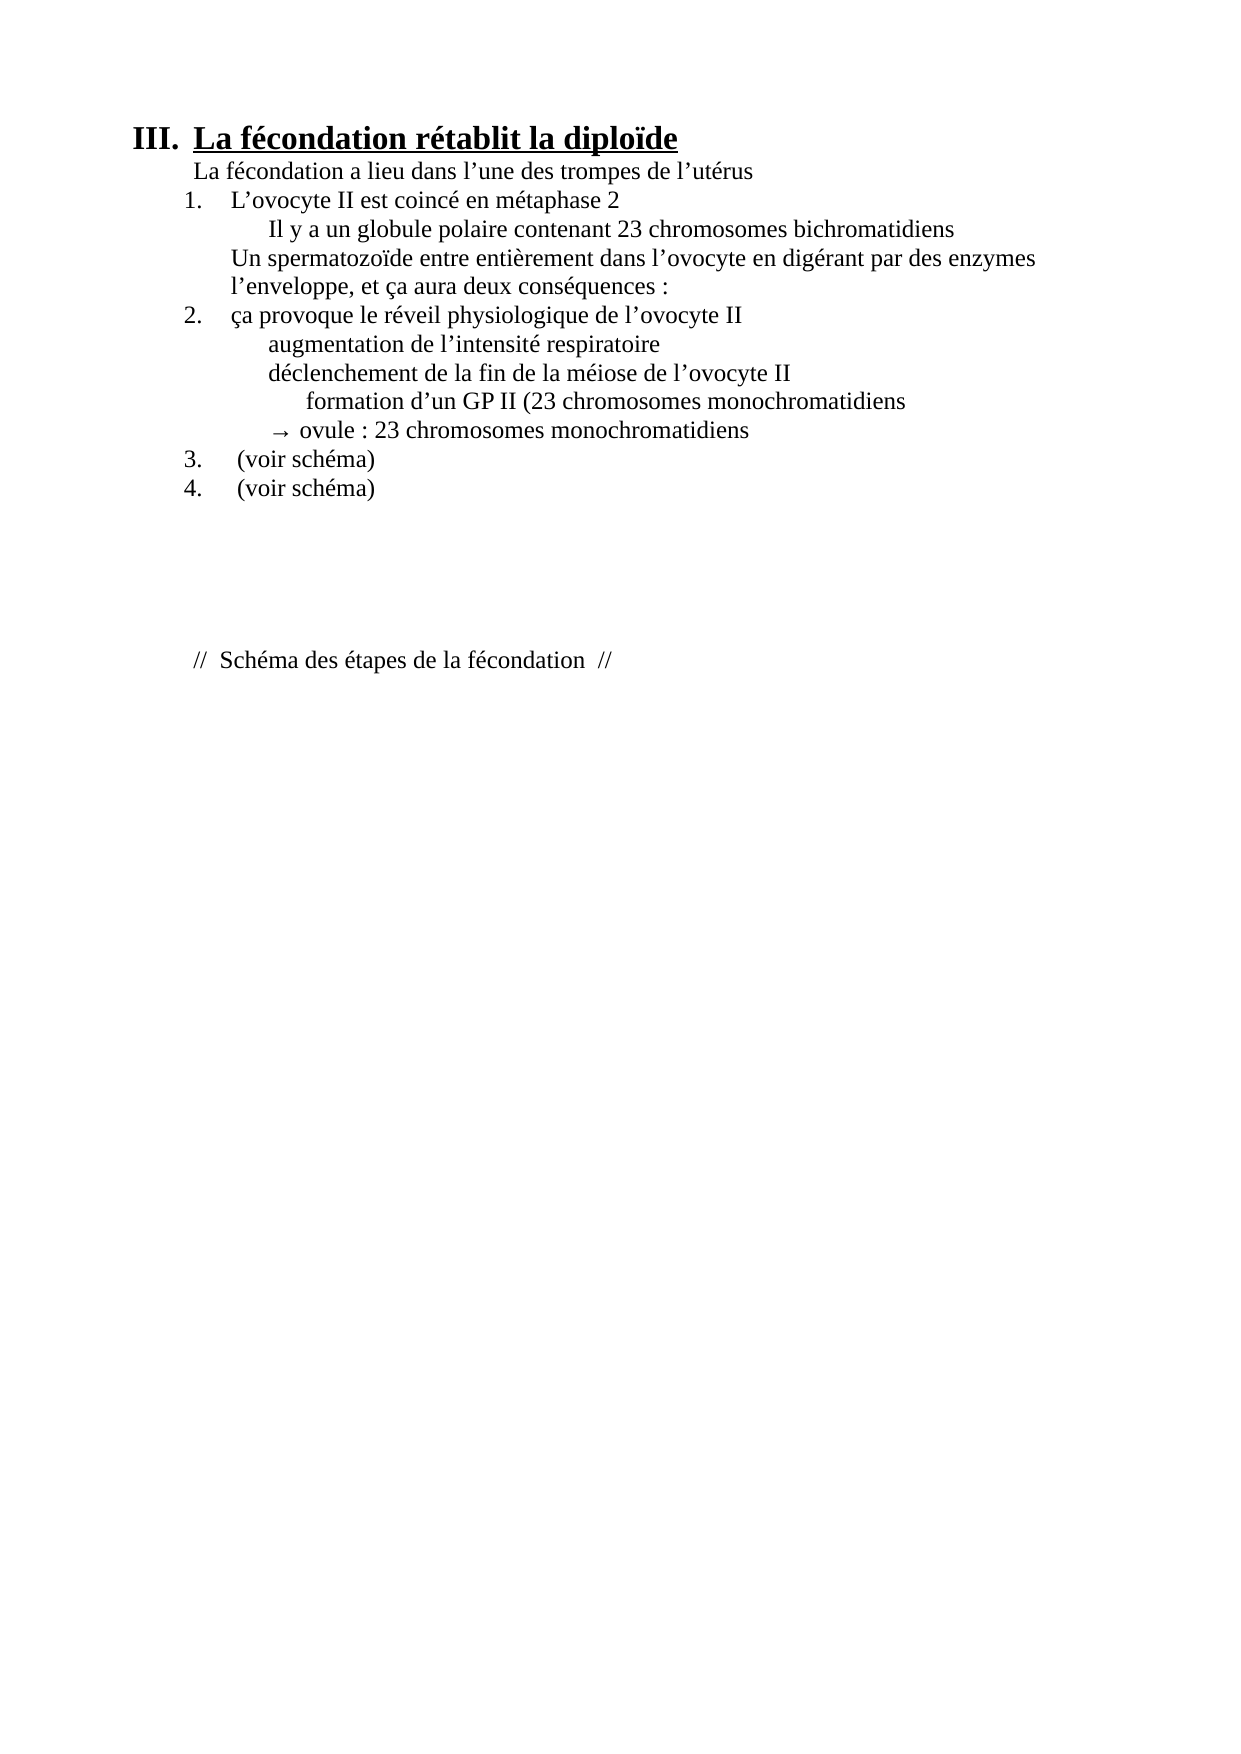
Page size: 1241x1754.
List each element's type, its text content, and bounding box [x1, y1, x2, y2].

list L’ovocyte II est coincé en métaphase 2 [193, 185, 1122, 214]
list Il y a un globule polaire contenant 23 chromosomes bichromatidiens [231, 214, 1122, 243]
list ça provoque le réveil physiologique de l’ovocyte II [193, 300, 1122, 329]
list // Schéma des étapes de la fécondation // [156, 645, 1122, 674]
list La fécondation rétablit la diploïde [156, 118, 1122, 156]
list formation d’un GP II (23 chromosomes monochromatidiens [268, 386, 1122, 415]
list (voir schéma) [193, 473, 1122, 501]
list déclenchement de la fin de la méiose de l’ovocyte II [231, 358, 1122, 386]
list → ovule : 23 chromosomes monochromatidiens [231, 415, 1122, 444]
list Un spermatozoïde entre entièrement dans l’ovocyte en digérant par des enzymes l’enveloppe, et ça aura deux conséquences : [193, 243, 1122, 300]
list augmentation de l’intensité respiratoire [231, 329, 1122, 358]
list La fécondation a lieu dans l’une des trompes de l’utérus [156, 156, 1122, 185]
list (voir schéma) [193, 444, 1122, 473]
